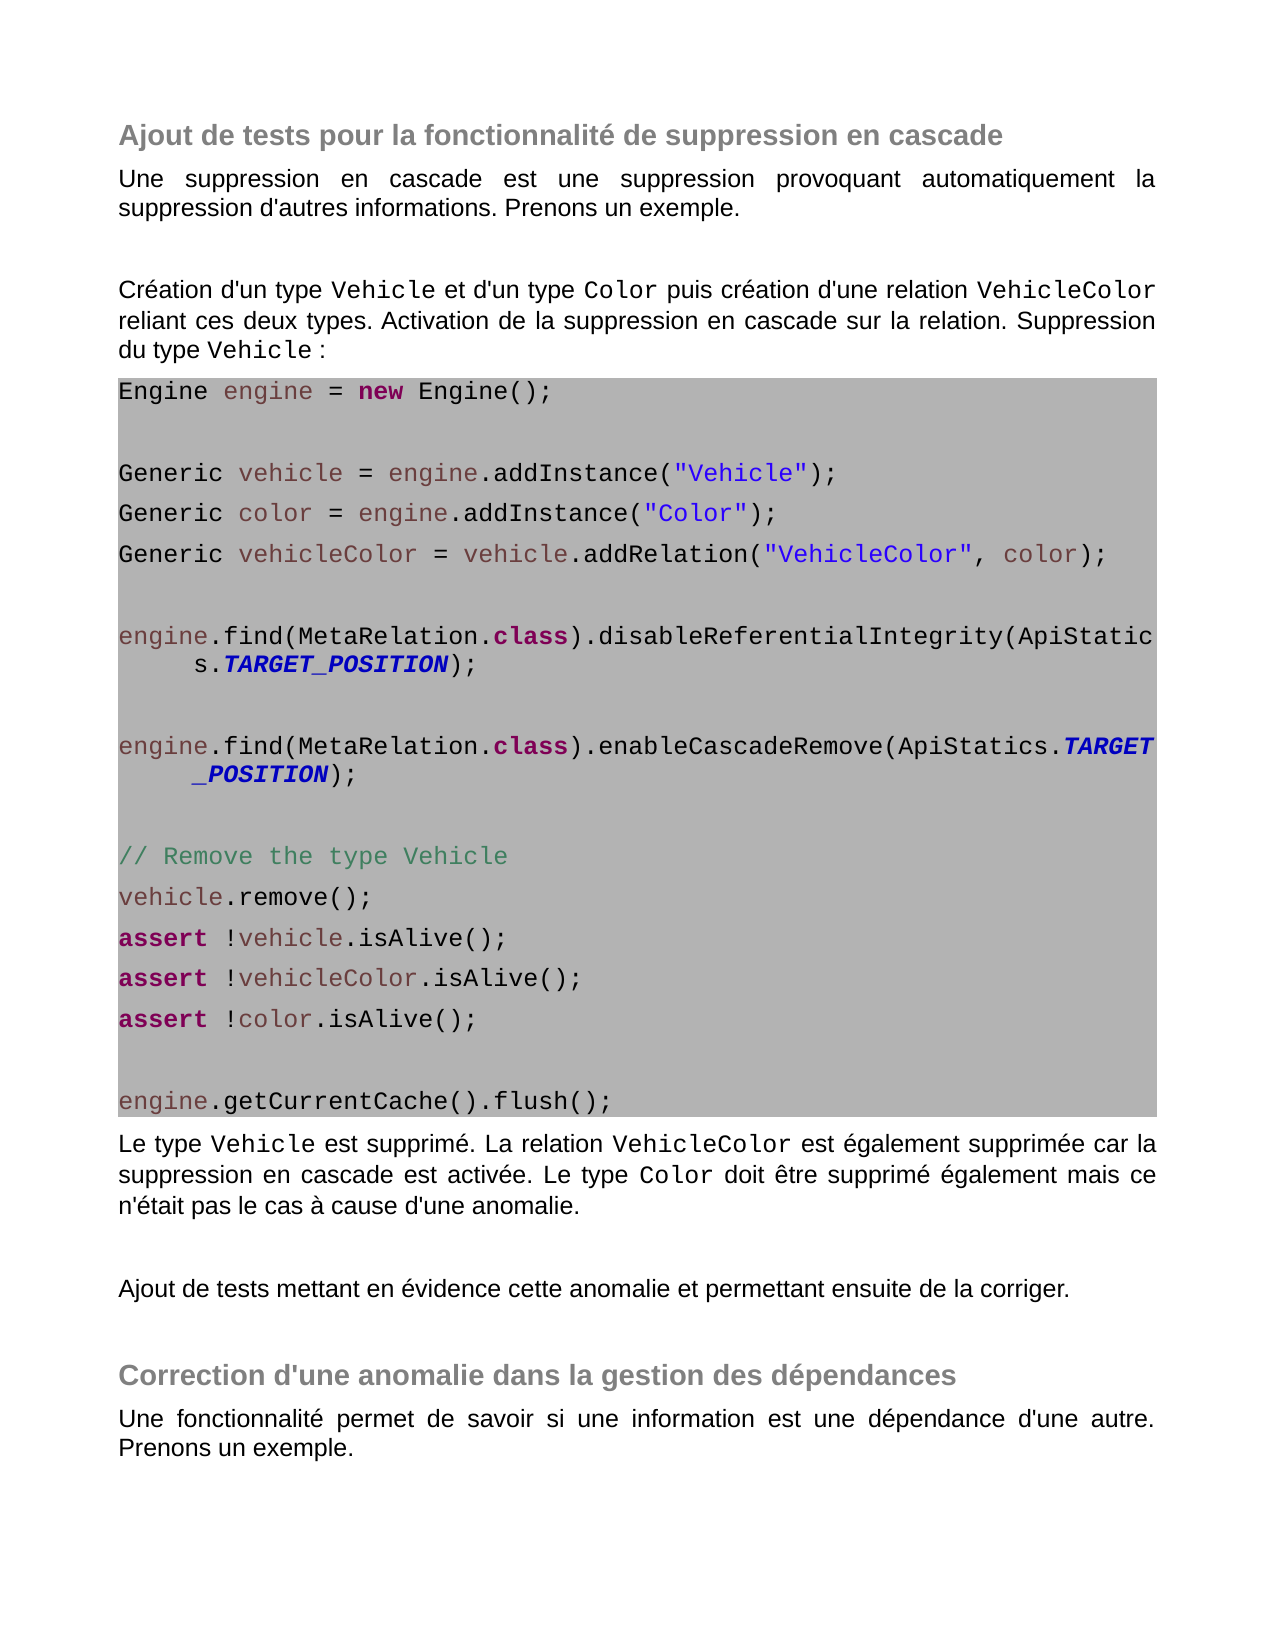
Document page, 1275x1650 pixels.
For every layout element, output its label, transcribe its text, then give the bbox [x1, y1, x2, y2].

text Generic color = engine.addInstance("Color"); [118, 501, 1157, 529]
text // Remove the type Vehicle [118, 843, 1157, 872]
text engine.getCurrentCache().flush(); [118, 1088, 1157, 1117]
text engine.find(MetaRelation.class).enableCascadeRemove(ApiStatics.TARGET _POSITION); [118, 733, 1157, 790]
text Une suppression en cascade est une suppression provoquant automatiquement la suppression d'autres informations. Prenons un exemple. [118, 164, 1157, 222]
text assert !vehicleColor.isAlive(); [118, 966, 1157, 994]
text Le type Vehicle est supprimé. La relation VehicleColor est également supprimée car la suppression en cascade est activée. Le type Color doit être supprimé également mais ce n'était pas le cas à cause d'une anomalie. [118, 1129, 1157, 1220]
text Une fonctionnalité permet de savoir si une information est une dépendance d'une autre. Prenons un exemple. [118, 1404, 1157, 1462]
text Generic vehicle = engine.addInstance("Vehicle"); [118, 460, 1157, 488]
subtitle Ajout de tests pour la fonctionnalité de suppression en cascade [118, 118, 1157, 152]
text assert !vehicle.isAlive(); [118, 925, 1157, 953]
text Création d'un type Vehicle et d'un type Color puis création d'une relation VehicleColor reliant ces deux types. Activation de la suppression en cascade sur la relation. Suppression du type Vehicle : [118, 275, 1157, 366]
text vehicle.remove(); [118, 884, 1157, 913]
text engine.find(MetaRelation.class).disableReferentialIntegrity(ApiStatic s.TARGET_POSITION); [118, 623, 1157, 680]
text assert !color.isAlive(); [118, 1007, 1157, 1035]
text Ajout de tests mettant en évidence cette anomalie et permettant ensuite de la corriger. [118, 1274, 1157, 1302]
text Engine engine = new Engine(); [118, 378, 1157, 407]
subtitle Correction d'une anomalie dans la gestion des dépendances [118, 1358, 1157, 1392]
text Generic vehicleColor = vehicle.addRelation("VehicleColor", color); [118, 542, 1157, 570]
